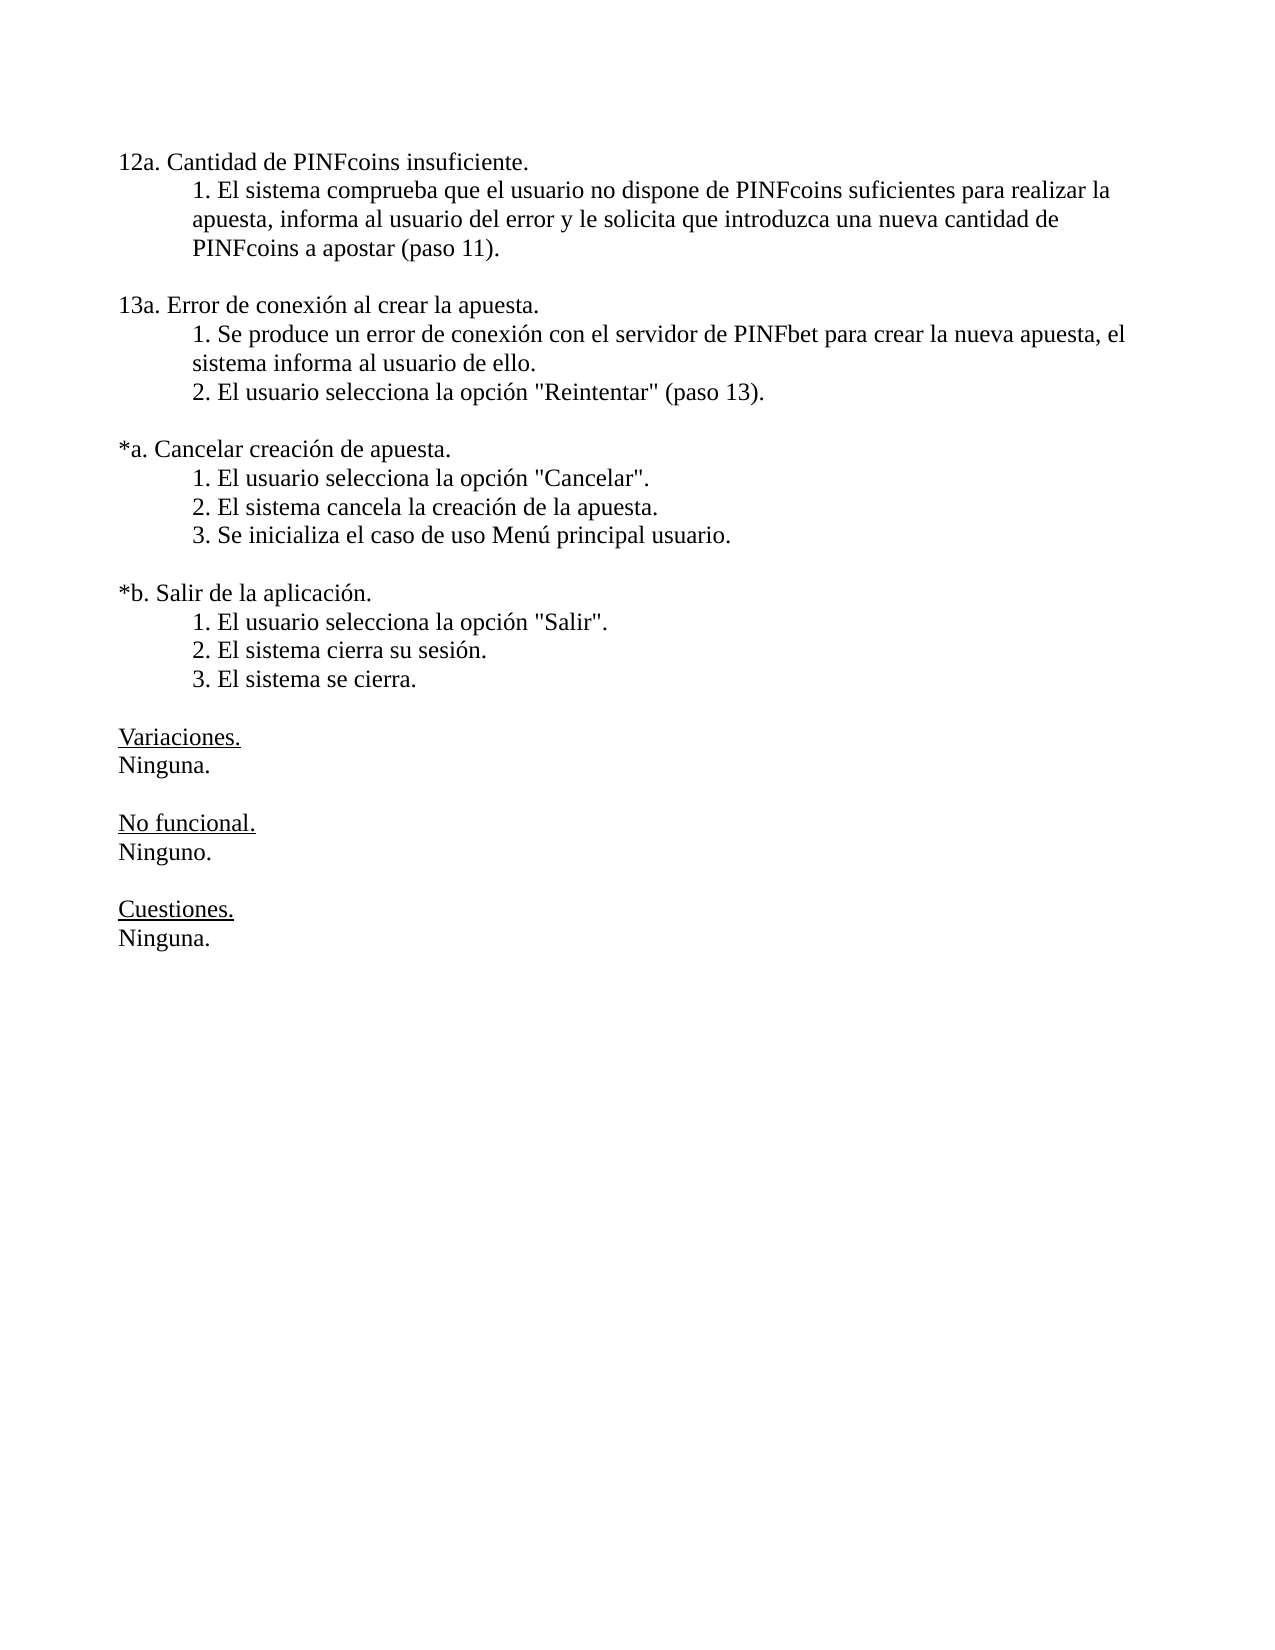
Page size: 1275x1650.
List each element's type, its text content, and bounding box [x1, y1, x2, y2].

text 2. El sistema cierra su sesión. [118, 636, 1157, 664]
text *b. Salir de la aplicación. [118, 578, 1157, 607]
text Variaciones. [118, 722, 1157, 751]
text No funcional. [118, 808, 1157, 837]
text 1. El sistema comprueba que el usuario no dispone de PINFcoins suficientes para realizar la apuesta, informa al usuario del error y le solicita que introduzca una nueva cantidad de PINFcoins a apostar (paso 11). [118, 176, 1157, 262]
text Ninguna. [118, 923, 1157, 952]
text 3. El sistema se cierra. [118, 664, 1157, 693]
text 1. Se produce un error de conexión con el servidor de PINFbet para crear la nueva apuesta, el sistema informa al usuario de ello. [118, 319, 1157, 377]
text 1. El usuario selecciona la opción "Cancelar". [118, 463, 1157, 492]
text 13a. Error de conexión al crear la apuesta. [118, 291, 1157, 319]
text Ninguno. [118, 837, 1157, 866]
text 2. El usuario selecciona la opción "Reintentar" (paso 13). [118, 377, 1157, 406]
text 3. Se inicializa el caso de uso Menú principal usuario. [118, 521, 1157, 549]
text Ninguna. [118, 751, 1157, 779]
text 12a. Cantidad de PINFcoins insuficiente. [118, 147, 1157, 176]
text 2. El sistema cancela la creación de la apuesta. [118, 492, 1157, 521]
text *a. Cancelar creación de apuesta. [118, 434, 1157, 463]
text Cuestiones. [118, 894, 1157, 923]
text 1. El usuario selecciona la opción "Salir". [118, 607, 1157, 636]
